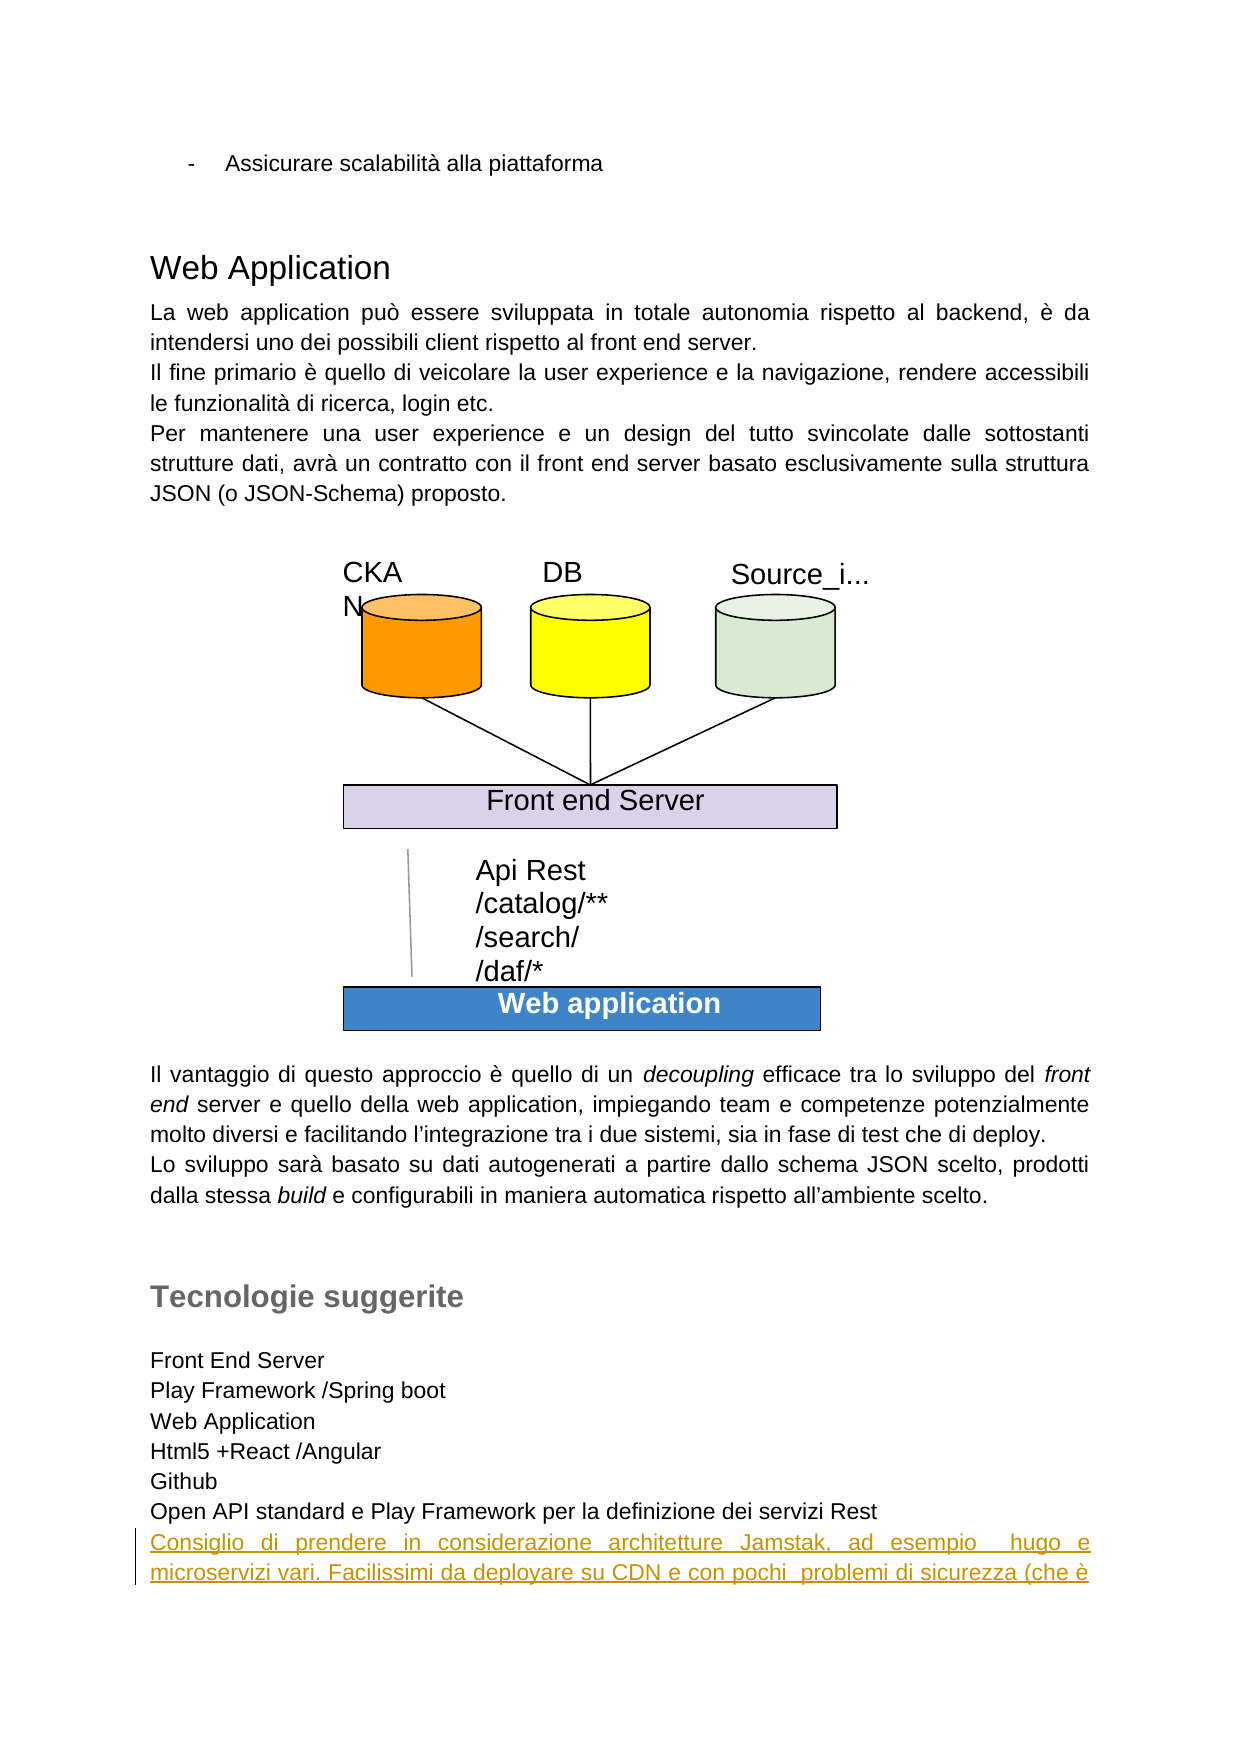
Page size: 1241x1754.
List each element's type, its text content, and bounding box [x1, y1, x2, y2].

text Github [150, 1468, 1090, 1494]
text Il vantaggio di questo approccio è quello di un decoupling efficace tra lo sviluppo del front end server e quello della web application, impiegando team e competenze potenzialmente molto diversi e facilitando l’integrazione tra i due sistemi, sia in fase di test che di deploy. [150, 1061, 1090, 1147]
text Consiglio di prendere in considerazione architetture Jamstak, ad esempio hugo e [150, 1528, 1090, 1551]
text Per mantenere una user experience e un design del tutto svincolate dalle sottostanti strutture dati, avrà un contratto con il front end server basato esclusivamente sulla struttura JSON (o JSON-Schema) proposto. [150, 420, 1090, 506]
text Front End Server [150, 1347, 1090, 1373]
list Assicurare scalabilità alla piattaforma [187, 150, 1090, 176]
subtitle Tecnologie suggerite [150, 1242, 1090, 1314]
text Open API standard e Play Framework per la definizione dei servizi Rest [150, 1498, 1090, 1524]
text Html5 +React /Angular [150, 1438, 1090, 1464]
text microservizi vari. Facilissimi da deployare su CDN e con pochi problemi di sicurezza (che è [150, 1553, 1090, 1585]
text Web Application [150, 1408, 1090, 1434]
subtitle Web Application [150, 248, 1090, 286]
text Play Framework /Spring boot [150, 1377, 1090, 1404]
text Il fine primario è quello di veicolare la user experience e la navigazione, rendere accessibili le funzionalità di ricerca, login etc. [150, 359, 1090, 416]
text La web application può essere sviluppata in totale autonomia rispetto al backend, è da intendersi uno dei possibili client rispetto al front end server. [150, 299, 1090, 355]
text Lo sviluppo sarà basato su dati autogenerati a partire dallo schema JSON scelto, prodotti dalla stessa build e configurabili in maniera automatica rispetto all’ambiente scelto. [150, 1151, 1090, 1208]
